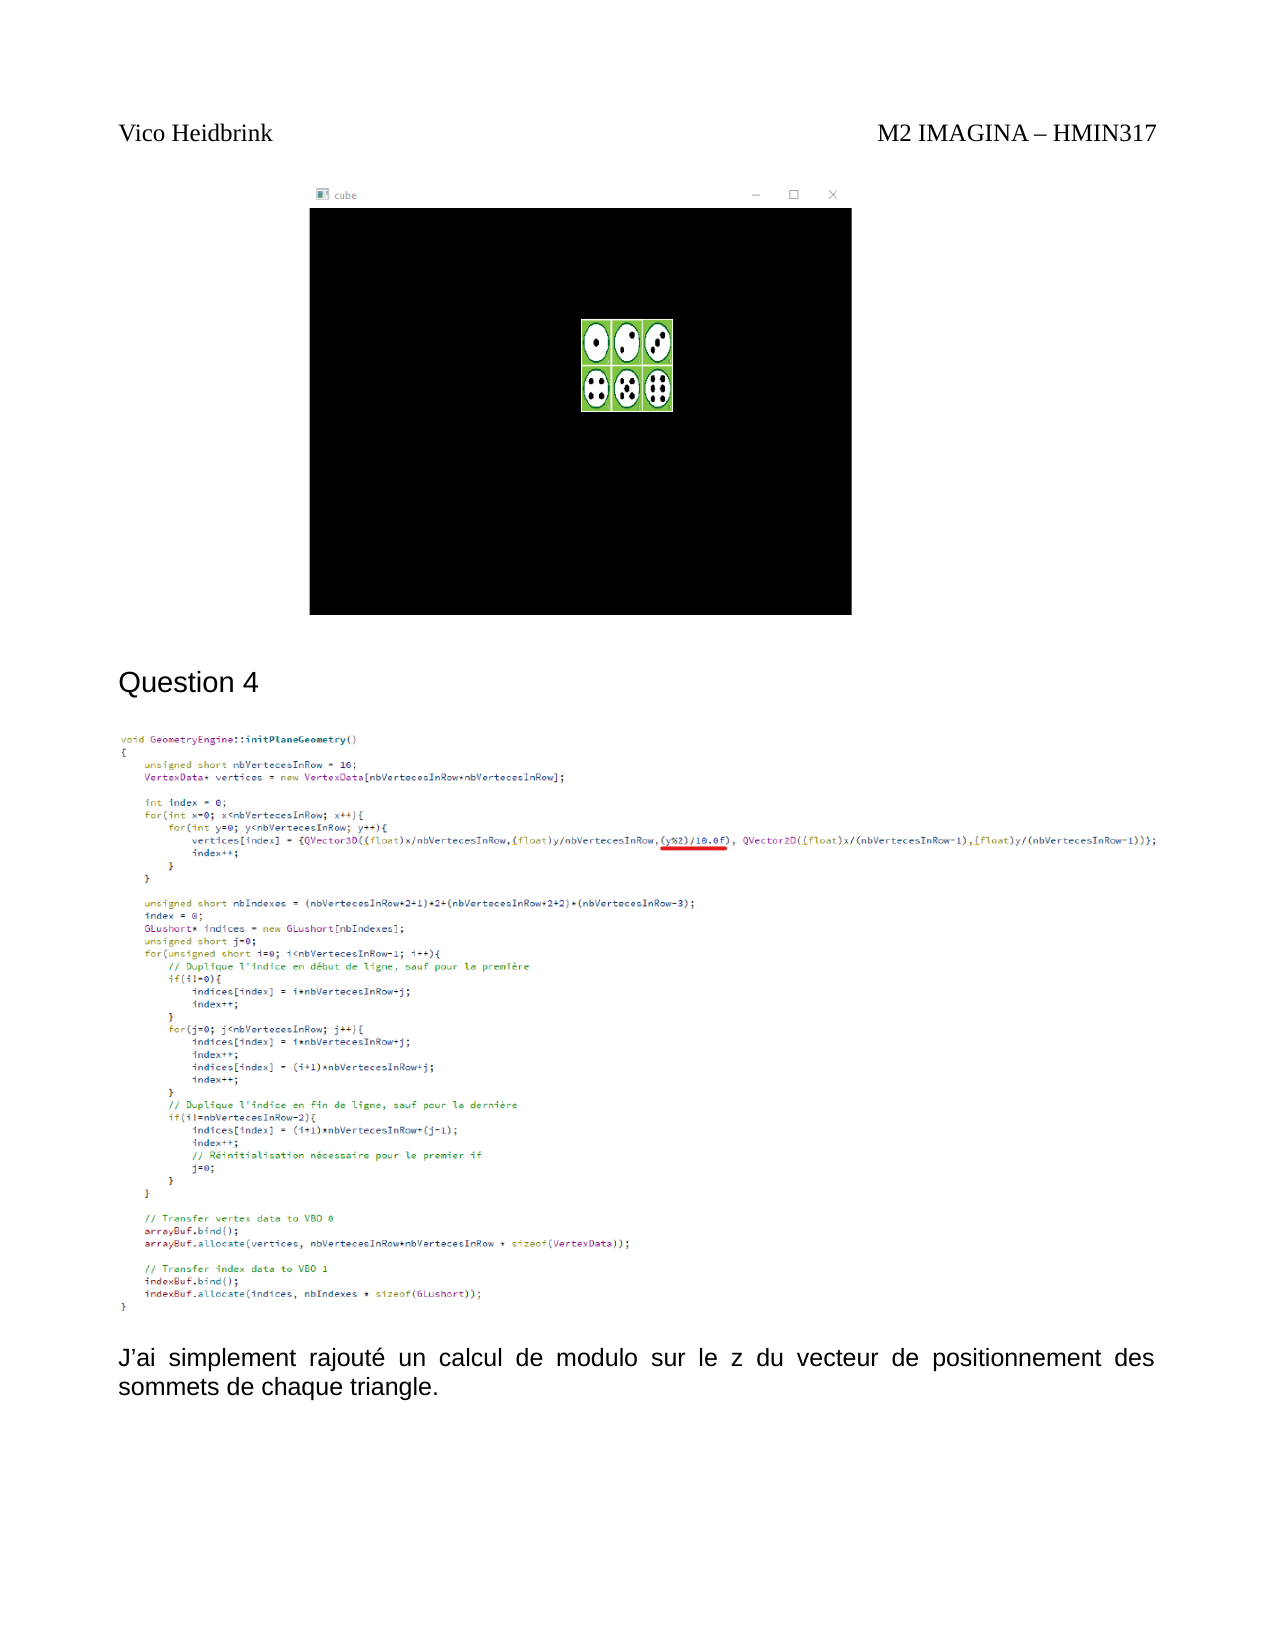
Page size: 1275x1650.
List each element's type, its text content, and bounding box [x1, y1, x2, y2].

picture [118, 732, 1157, 1315]
text J’ai simplement rajouté un calcul de modulo sur le z du vecteur de positionnement des sommets de chaque triangle. [118, 1343, 1157, 1401]
picture [309, 183, 852, 615]
text Question 4 [118, 665, 1157, 699]
